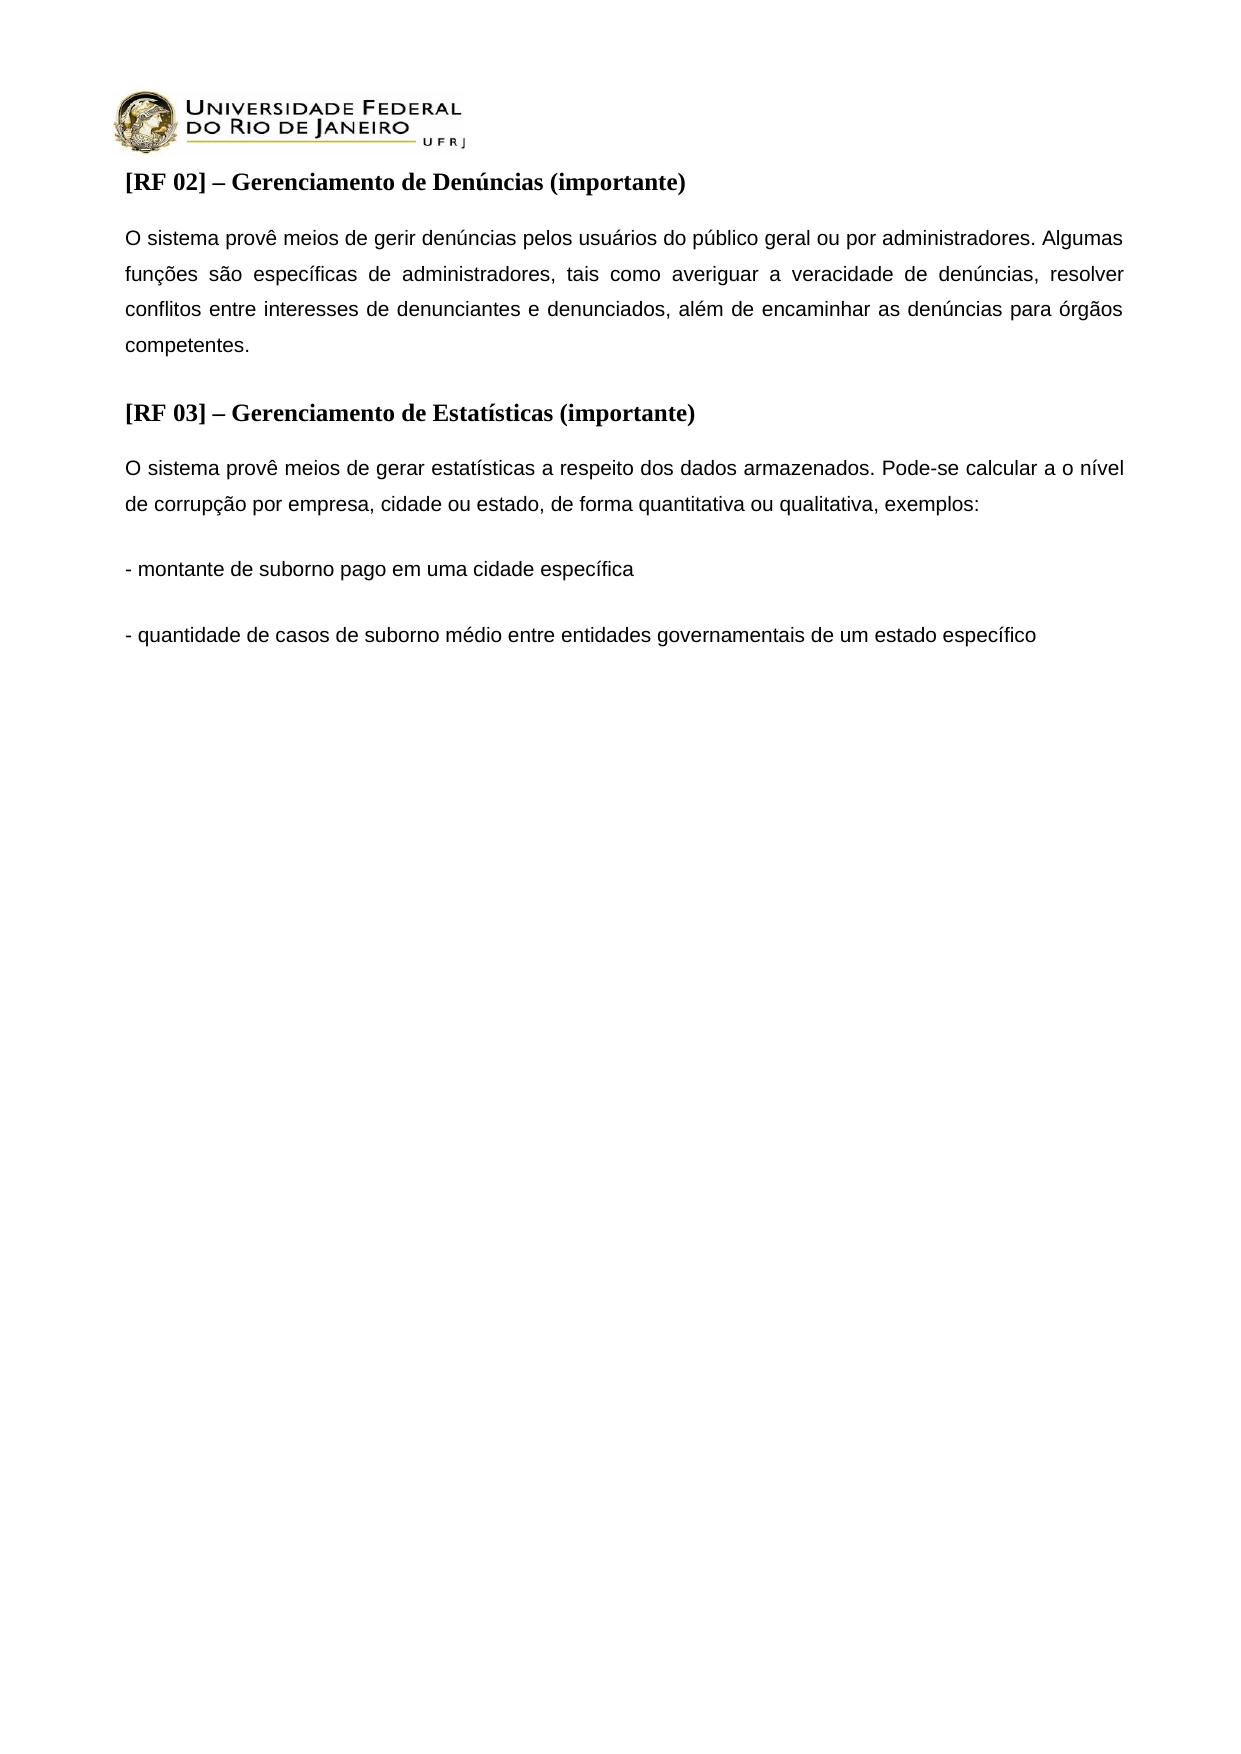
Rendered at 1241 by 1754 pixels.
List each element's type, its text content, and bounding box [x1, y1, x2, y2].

text - quantidade de casos de suborno médio entre entidades governamentais de um estado específico [125, 622, 1125, 646]
text [RF 03] – Gerenciamento de Estatísticas (importante) [125, 398, 1125, 427]
text [RF 02] – Gerenciamento de Denúncias (importante) [125, 167, 1125, 196]
text O sistema provê meios de gerir denúncias pelos usuários do público geral ou por administradores. Algumas funções são específicas de administradores, tais como averiguar a veracidade de denúncias, resolver conflitos entre interesses de denunciantes e denunciados, além de encaminhar as denúncias para órgãos competentes. [125, 225, 1125, 357]
picture [112, 73, 465, 168]
text - montante de suborno pago em uma cidade específica [125, 557, 1125, 581]
text O sistema provê meios de gerar estatísticas a respeito dos dados armazenados. Pode-se calcular a o nível de corrupção por empresa, cidade ou estado, de forma quantitativa ou qualitativa, exemplos: [125, 456, 1125, 516]
